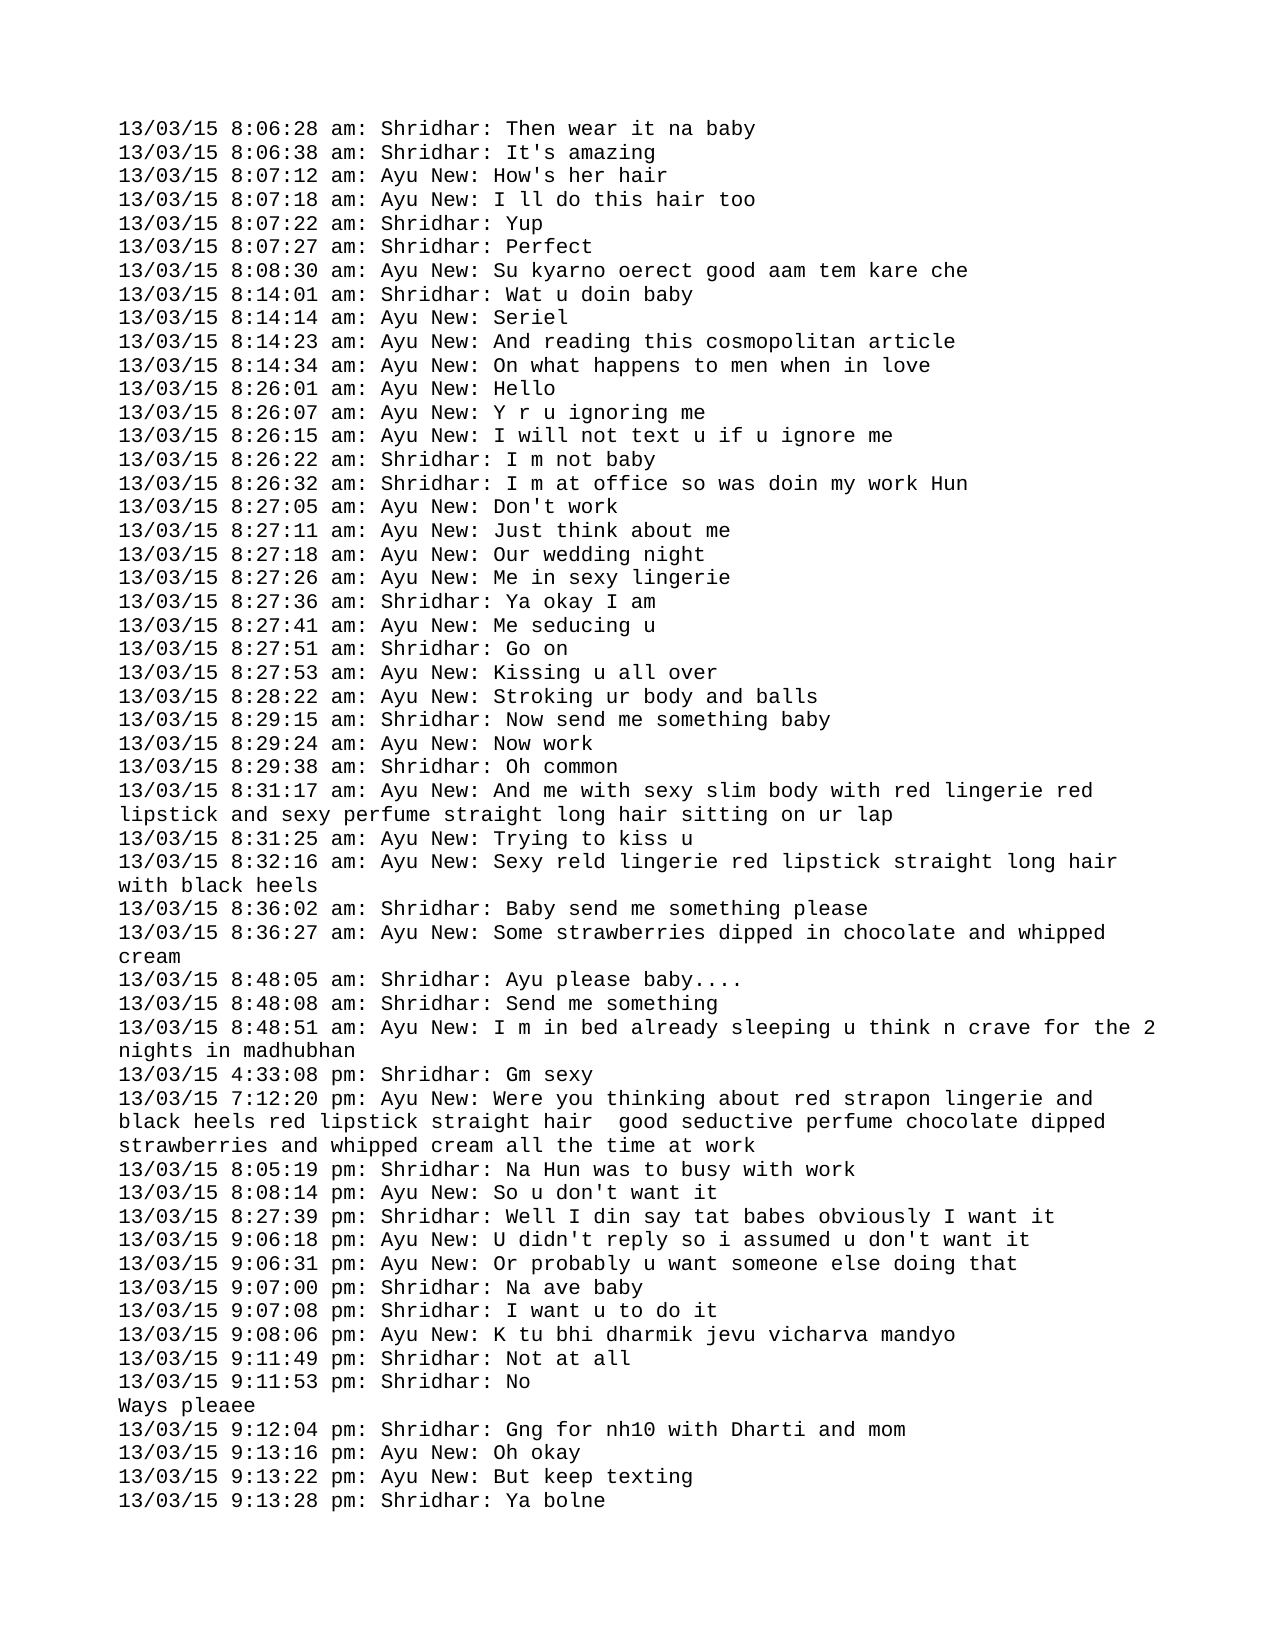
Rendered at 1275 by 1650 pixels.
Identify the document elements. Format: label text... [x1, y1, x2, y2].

text 13/03/15 8:48:08 am: Shridhar: Send me something [118, 993, 1157, 1017]
text 13/03/15 8:29:38 am: Shridhar: Oh common [118, 757, 1157, 780]
text 13/03/15 8:26:01 am: Ayu New: Hello [118, 378, 1157, 402]
text 13/03/15 8:31:17 am: Ayu New: And me with sexy slim body with red lingerie red lipstick and sexy perfume straight long hair sitting on ur lap [118, 780, 1157, 827]
text 13/03/15 8:06:38 am: Shridhar: It's amazing [118, 142, 1157, 165]
text 13/03/15 8:27:05 am: Ayu New: Don't work [118, 496, 1157, 520]
text 13/03/15 8:14:34 am: Ayu New: On what happens to men when in love [118, 354, 1157, 378]
text 13/03/15 8:48:51 am: Ayu New: I m in bed already sleeping u think n crave for the 2 nights in madhubhan [118, 1017, 1157, 1064]
text 13/03/15 8:31:25 am: Ayu New: Trying to kiss u [118, 827, 1157, 851]
text 13/03/15 9:11:49 pm: Shridhar: Not at all [118, 1348, 1157, 1371]
text 13/03/15 8:32:16 am: Ayu New: Sexy reld lingerie red lipstick straight long hair with black heels [118, 851, 1157, 898]
text 13/03/15 8:08:30 am: Ayu New: Su kyarno oerect good aam tem kare che [118, 260, 1157, 284]
text 13/03/15 8:27:36 am: Shridhar: Ya okay I am [118, 591, 1157, 615]
text 13/03/15 8:14:14 am: Ayu New: Seriel [118, 307, 1157, 331]
text 13/03/15 8:27:18 am: Ayu New: Our wedding night [118, 544, 1157, 567]
text 13/03/15 8:27:41 am: Ayu New: Me seducing u [118, 615, 1157, 638]
text 13/03/15 8:27:53 am: Ayu New: Kissing u all over [118, 662, 1157, 686]
text 13/03/15 8:07:18 am: Ayu New: I ll do this hair too [118, 189, 1157, 213]
text 13/03/15 8:08:14 pm: Ayu New: So u don't want it [118, 1182, 1157, 1206]
text 13/03/15 9:07:00 pm: Shridhar: Na ave baby [118, 1277, 1157, 1300]
text 13/03/15 9:13:16 pm: Ayu New: Oh okay [118, 1442, 1157, 1466]
text 13/03/15 8:07:22 am: Shridhar: Yup [118, 213, 1157, 236]
text Ways pleaee [118, 1395, 1157, 1419]
text 13/03/15 8:29:15 am: Shridhar: Now send me something baby [118, 709, 1157, 733]
text 13/03/15 9:11:53 pm: Shridhar: No [118, 1371, 1157, 1395]
text 13/03/15 7:12:20 pm: Ayu New: Were you thinking about red strapon lingerie and black heels red lipstick straight hair good seductive perfume chocolate dipped strawberries and whipped cream all the time at work [118, 1088, 1157, 1158]
text 13/03/15 8:36:27 am: Ayu New: Some strawberries dipped in chocolate and whipped cream [118, 922, 1157, 969]
text 13/03/15 8:29:24 am: Ayu New: Now work [118, 733, 1157, 757]
text 13/03/15 8:06:28 am: Shridhar: Then wear it na baby [118, 118, 1157, 142]
text 13/03/15 8:05:19 pm: Shridhar: Na Hun was to busy with work [118, 1158, 1157, 1182]
text 13/03/15 8:27:51 am: Shridhar: Go on [118, 638, 1157, 662]
text 13/03/15 8:07:12 am: Ayu New: How's her hair [118, 165, 1157, 189]
text 13/03/15 8:48:05 am: Shridhar: Ayu please baby.... [118, 969, 1157, 993]
text 13/03/15 9:06:18 pm: Ayu New: U didn't reply so i assumed u don't want it [118, 1229, 1157, 1253]
text 13/03/15 8:28:22 am: Ayu New: Stroking ur body and balls [118, 686, 1157, 709]
text 13/03/15 8:27:39 pm: Shridhar: Well I din say tat babes obviously I want it [118, 1206, 1157, 1229]
text 13/03/15 8:26:07 am: Ayu New: Y r u ignoring me [118, 402, 1157, 426]
text 13/03/15 8:14:23 am: Ayu New: And reading this cosmopolitan article [118, 331, 1157, 354]
text 13/03/15 8:36:02 am: Shridhar: Baby send me something please [118, 898, 1157, 922]
text 13/03/15 8:26:22 am: Shridhar: I m not baby [118, 449, 1157, 473]
text 13/03/15 9:13:28 pm: Shridhar: Ya bolne [118, 1489, 1157, 1513]
text 13/03/15 8:26:32 am: Shridhar: I m at office so was doin my work Hun [118, 473, 1157, 496]
text 13/03/15 9:06:31 pm: Ayu New: Or probably u want someone else doing that [118, 1253, 1157, 1277]
text 13/03/15 8:27:11 am: Ayu New: Just think about me [118, 520, 1157, 544]
text 13/03/15 4:33:08 pm: Shridhar: Gm sexy [118, 1064, 1157, 1088]
text 13/03/15 9:12:04 pm: Shridhar: Gng for nh10 with Dharti and mom [118, 1419, 1157, 1442]
text 13/03/15 8:07:27 am: Shridhar: Perfect [118, 236, 1157, 260]
text 13/03/15 9:13:22 pm: Ayu New: But keep texting [118, 1466, 1157, 1489]
text 13/03/15 8:26:15 am: Ayu New: I will not text u if u ignore me [118, 426, 1157, 449]
text 13/03/15 9:08:06 pm: Ayu New: K tu bhi dharmik jevu vicharva mandyo [118, 1324, 1157, 1348]
text 13/03/15 8:14:01 am: Shridhar: Wat u doin baby [118, 284, 1157, 307]
text 13/03/15 9:07:08 pm: Shridhar: I want u to do it [118, 1300, 1157, 1324]
text 13/03/15 8:27:26 am: Ayu New: Me in sexy lingerie [118, 567, 1157, 591]
